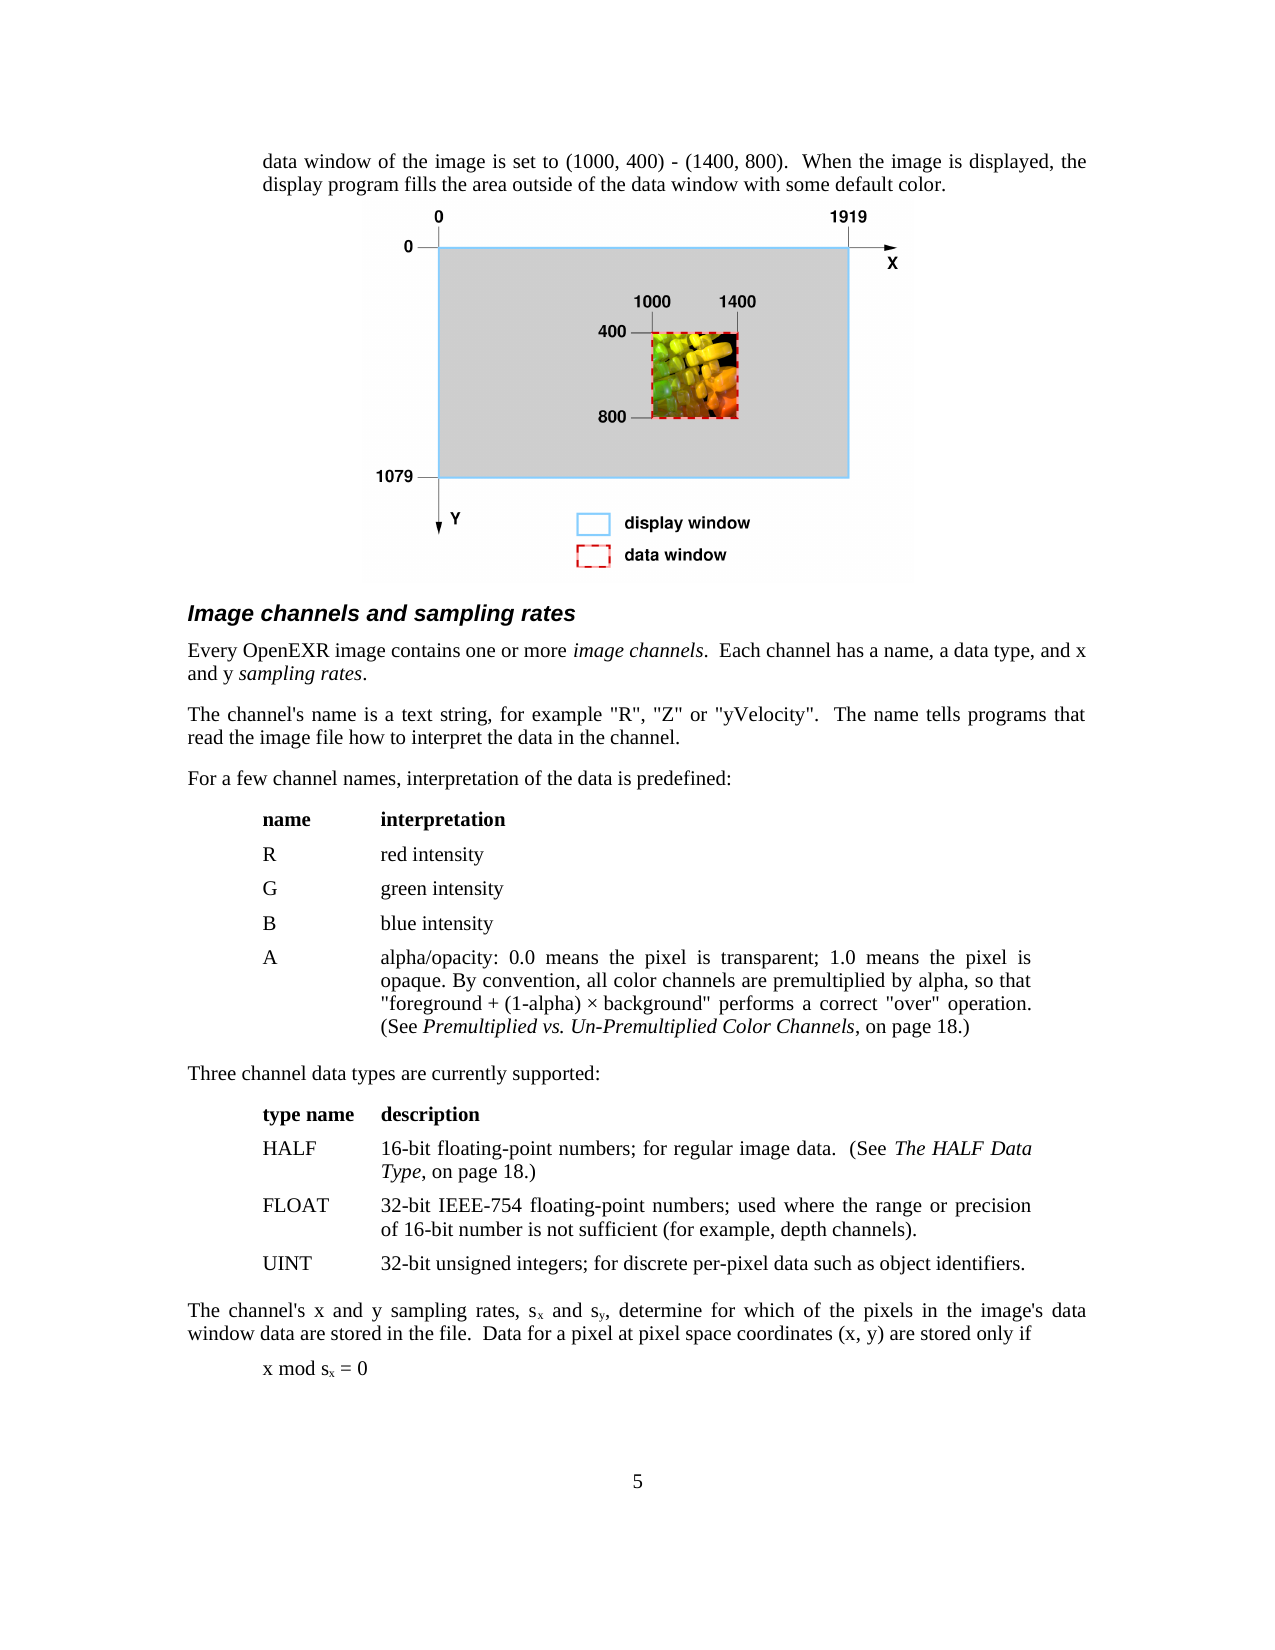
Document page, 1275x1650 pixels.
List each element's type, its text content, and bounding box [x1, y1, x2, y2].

list data window of the image is set to (1000, 400) - (1400, 800). When the image is displayed, the display program fills the area outside of the data window with some default color. [225, 150, 1087, 196]
table_cell R [256, 837, 375, 871]
table_cell G [256, 871, 375, 906]
text Three channel data types are currently supported: [187, 1062, 1087, 1085]
text For a few channel names, interpretation of the data is predefined: [187, 767, 1087, 790]
table_header interpretation [375, 802, 1038, 837]
text The channel's x and y sampling rates, sx and sy, determine for which of the pixels in the image's data window data are stored in the file. Data for a pixel at pixel space coordinates (x, y) are stored only if [187, 1299, 1087, 1345]
table_cell alpha/opacity: 0.0 means the pixel is transparent; 1.0 means the pixel is opaque. By convention, all color channels are premultiplied by alpha, so that "foreground + (1-alpha) × background" performs a correct "over" operation. (See Premultiplied vs. Un-Premultiplied Color Channels, on page 18.) [375, 940, 1038, 1044]
table_cell FLOAT [256, 1189, 375, 1246]
table_cell 32-bit IEEE-754 floating-point numbers; used where the range or precision of 16-bit number is not sufficient (for example, depth channels). [375, 1189, 1038, 1246]
text The channel's name is a text string, for example "R", "Z" or "yVelocity". The name tells programs that read the image file how to interpret the data in the channel. [187, 703, 1087, 749]
table_cell 32-bit unsigned integers; for discrete per-pixel data such as object identifiers. [375, 1246, 1038, 1281]
table_cell red intensity [375, 837, 1038, 871]
table_cell HALF [256, 1131, 375, 1189]
table_cell A [256, 940, 375, 1044]
subtitle Image channels and sampling rates [187, 221, 1087, 627]
table_cell B [256, 906, 375, 940]
table_header name [256, 802, 375, 837]
picture [361, 196, 914, 583]
table_cell 16-bit floating-point numbers; for regular image data. (See The HALF Data Type, on page 18.) [375, 1131, 1038, 1189]
table_header description [375, 1097, 1038, 1131]
table_header type name [256, 1097, 375, 1131]
table_cell UINT [256, 1246, 375, 1281]
text Every OpenEXR image contains one or more image channels. Each channel has a name, a data type, and x and y sampling rates. [187, 639, 1087, 685]
table_cell blue intensity [375, 906, 1038, 940]
table_cell green intensity [375, 871, 1038, 906]
text x mod sx = 0 [262, 1357, 1087, 1380]
